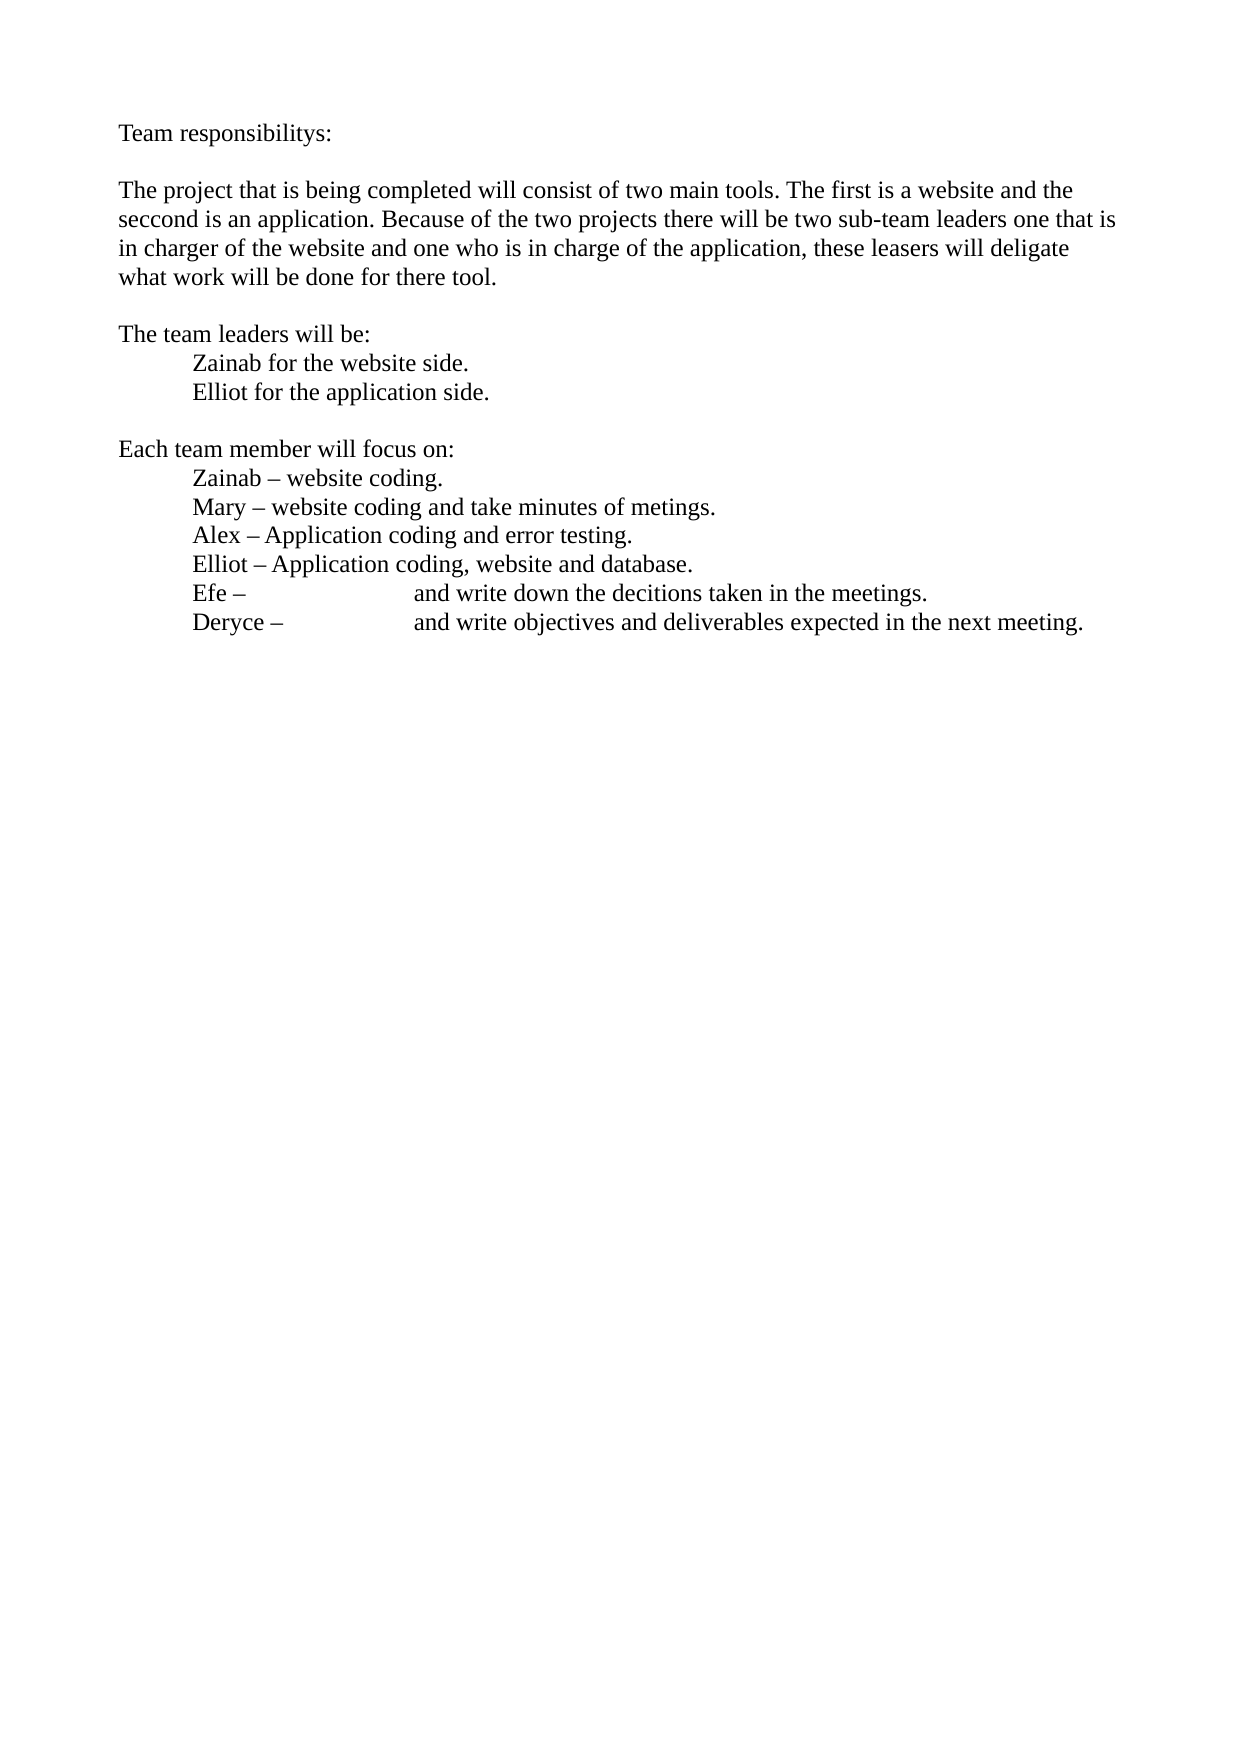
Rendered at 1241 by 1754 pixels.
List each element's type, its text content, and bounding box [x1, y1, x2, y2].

text Alex – Application coding and error testing. [118, 521, 1122, 549]
text Zainab – website coding. [118, 463, 1122, 492]
text Mary – website coding and take minutes of metings. [118, 492, 1122, 521]
text Efe – and write down the decitions taken in the meetings. [118, 578, 1122, 607]
text The project that is being completed will consist of two main tools. The first is a website and the seccond is an application. Because of the two projects there will be two sub-team leaders one that is in charger of the website and one who is in charge of the application, these leasers will deligate what work will be done for there tool. [118, 176, 1122, 291]
text Team responsibilitys: [118, 118, 1122, 147]
text Zainab for the website side. [118, 348, 1122, 377]
text Elliot – Application coding, website and database. [118, 549, 1122, 578]
text Deryce – and write objectives and deliverables expected in the next meeting. [118, 607, 1122, 636]
text Each team member will focus on: [118, 434, 1122, 463]
text Elliot for the application side. [118, 377, 1122, 406]
text The team leaders will be: [118, 319, 1122, 348]
